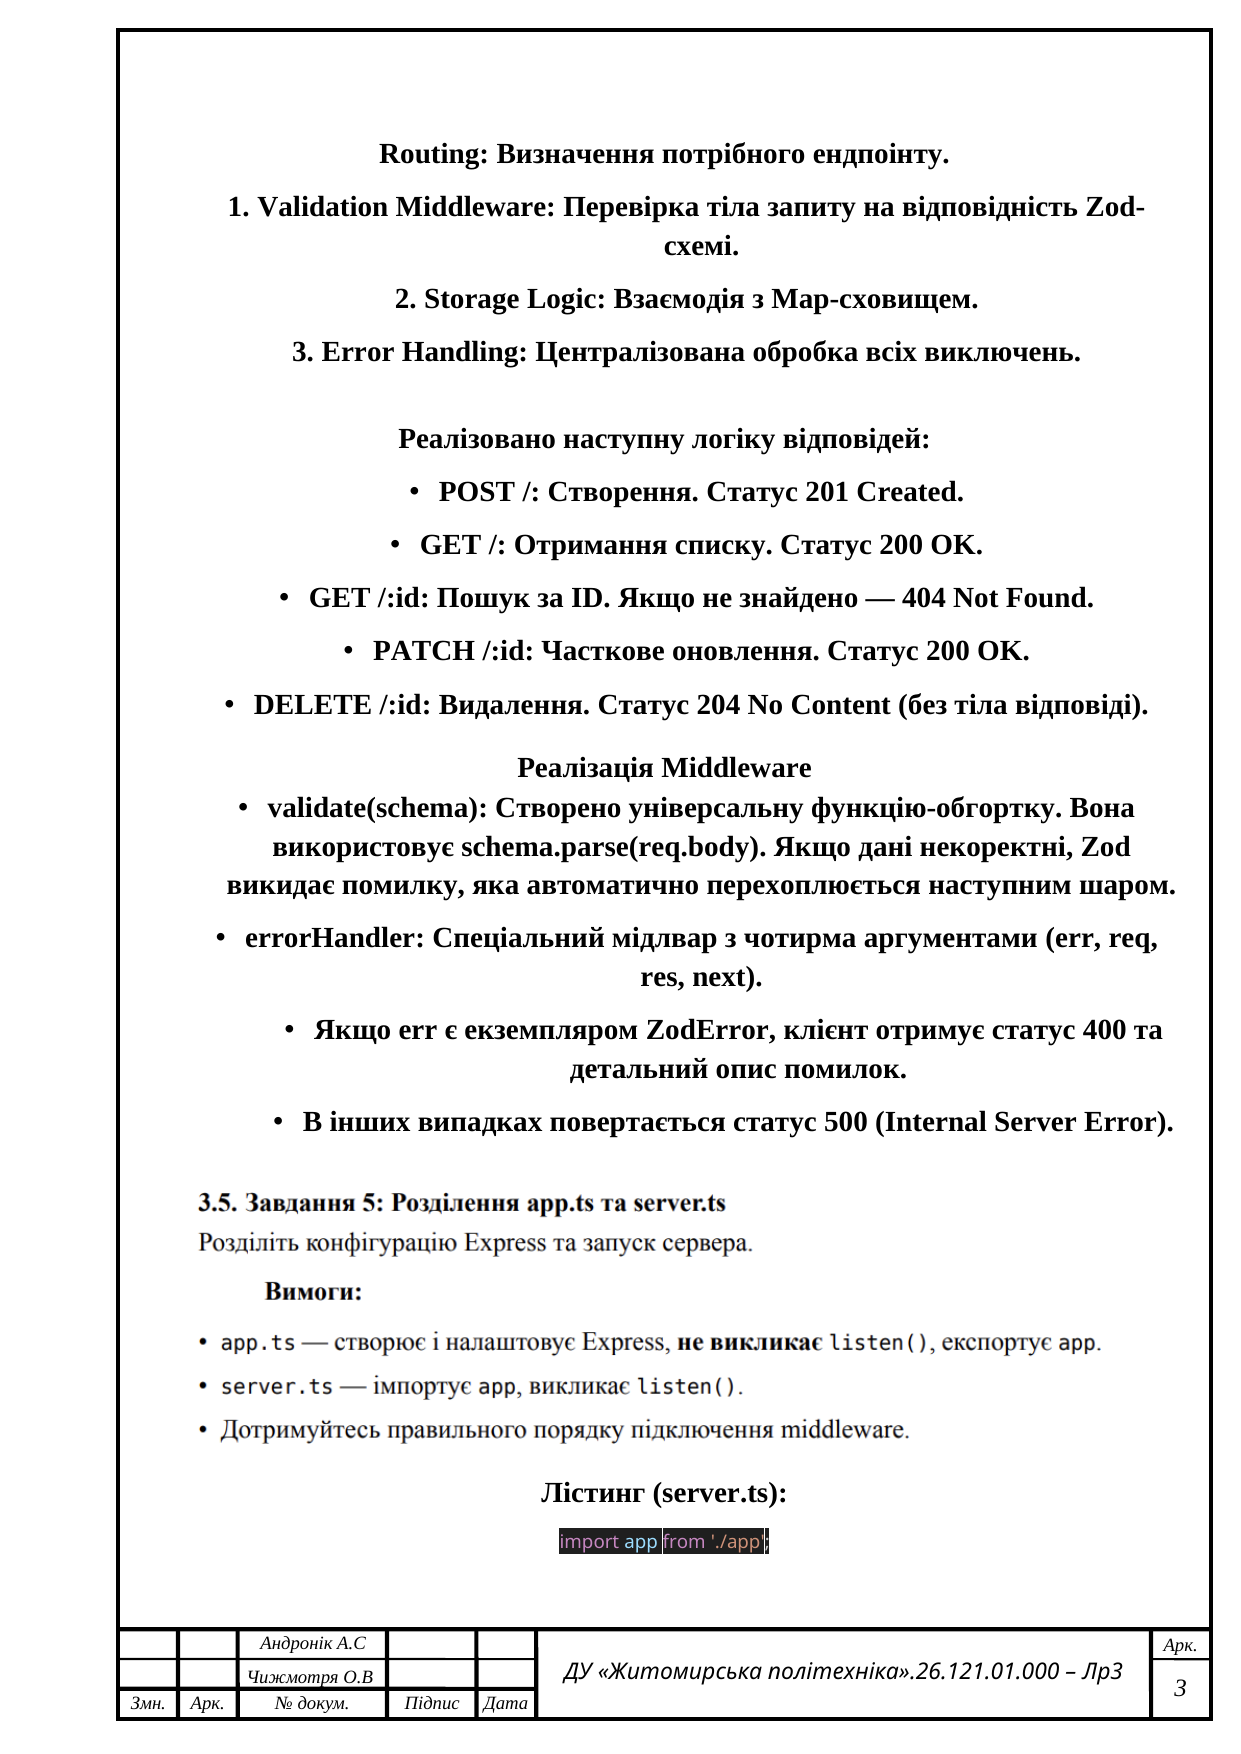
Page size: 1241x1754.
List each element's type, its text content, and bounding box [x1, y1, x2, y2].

text Реалізовано наступну логіку відповідей: [148, 421, 1181, 454]
text Лістинг (server.ts): [148, 1191, 1181, 1508]
picture [175, 1190, 1153, 1470]
list Validation Middleware: Перевірка тіла запиту на відповідність Zod-схемі. [192, 189, 1181, 261]
list GET /:id: Пошук за ID. Якщо не знайдено — 404 Not Found. [192, 580, 1181, 614]
text import app from './app'; [148, 1528, 1181, 1554]
list POST /: Створення. Статус 201 Created. [192, 474, 1181, 507]
list В інших випадках повертається статус 500 (Internal Server Error). [266, 1104, 1181, 1138]
list validate(schema): Створено універсальну функцію-обгортку. Вона використовує schema.parse(req.body). Якщо дані некоректні, Zod викидає помилку, яка автоматично перехоплюється наступним шаром. [192, 790, 1181, 901]
list Error Handling: Централізована обробка всіх виключень. [192, 334, 1181, 368]
subtitle Реалізація Middleware [148, 750, 1181, 784]
list PATCH /:id: Часткове оновлення. Статус 200 OK. [192, 633, 1181, 667]
list Якщо err є екземпляром ZodError, клієнт отримує статус 400 та детальний опис помилок. [266, 1012, 1181, 1084]
list Storage Logic: Взаємодія з Map-сховищем. [192, 281, 1181, 314]
text Routing: Визначення потрібного ендпоінту. [148, 136, 1181, 170]
list errorHandler: Спеціальний мідлвар з чотирма аргументами (err, req, res, next). [192, 921, 1181, 993]
list GET /: Отримання списку. Статус 200 OK. [192, 527, 1181, 561]
list DELETE /:id: Видалення. Статус 204 No Content (без тіла відповіді). [192, 687, 1181, 720]
